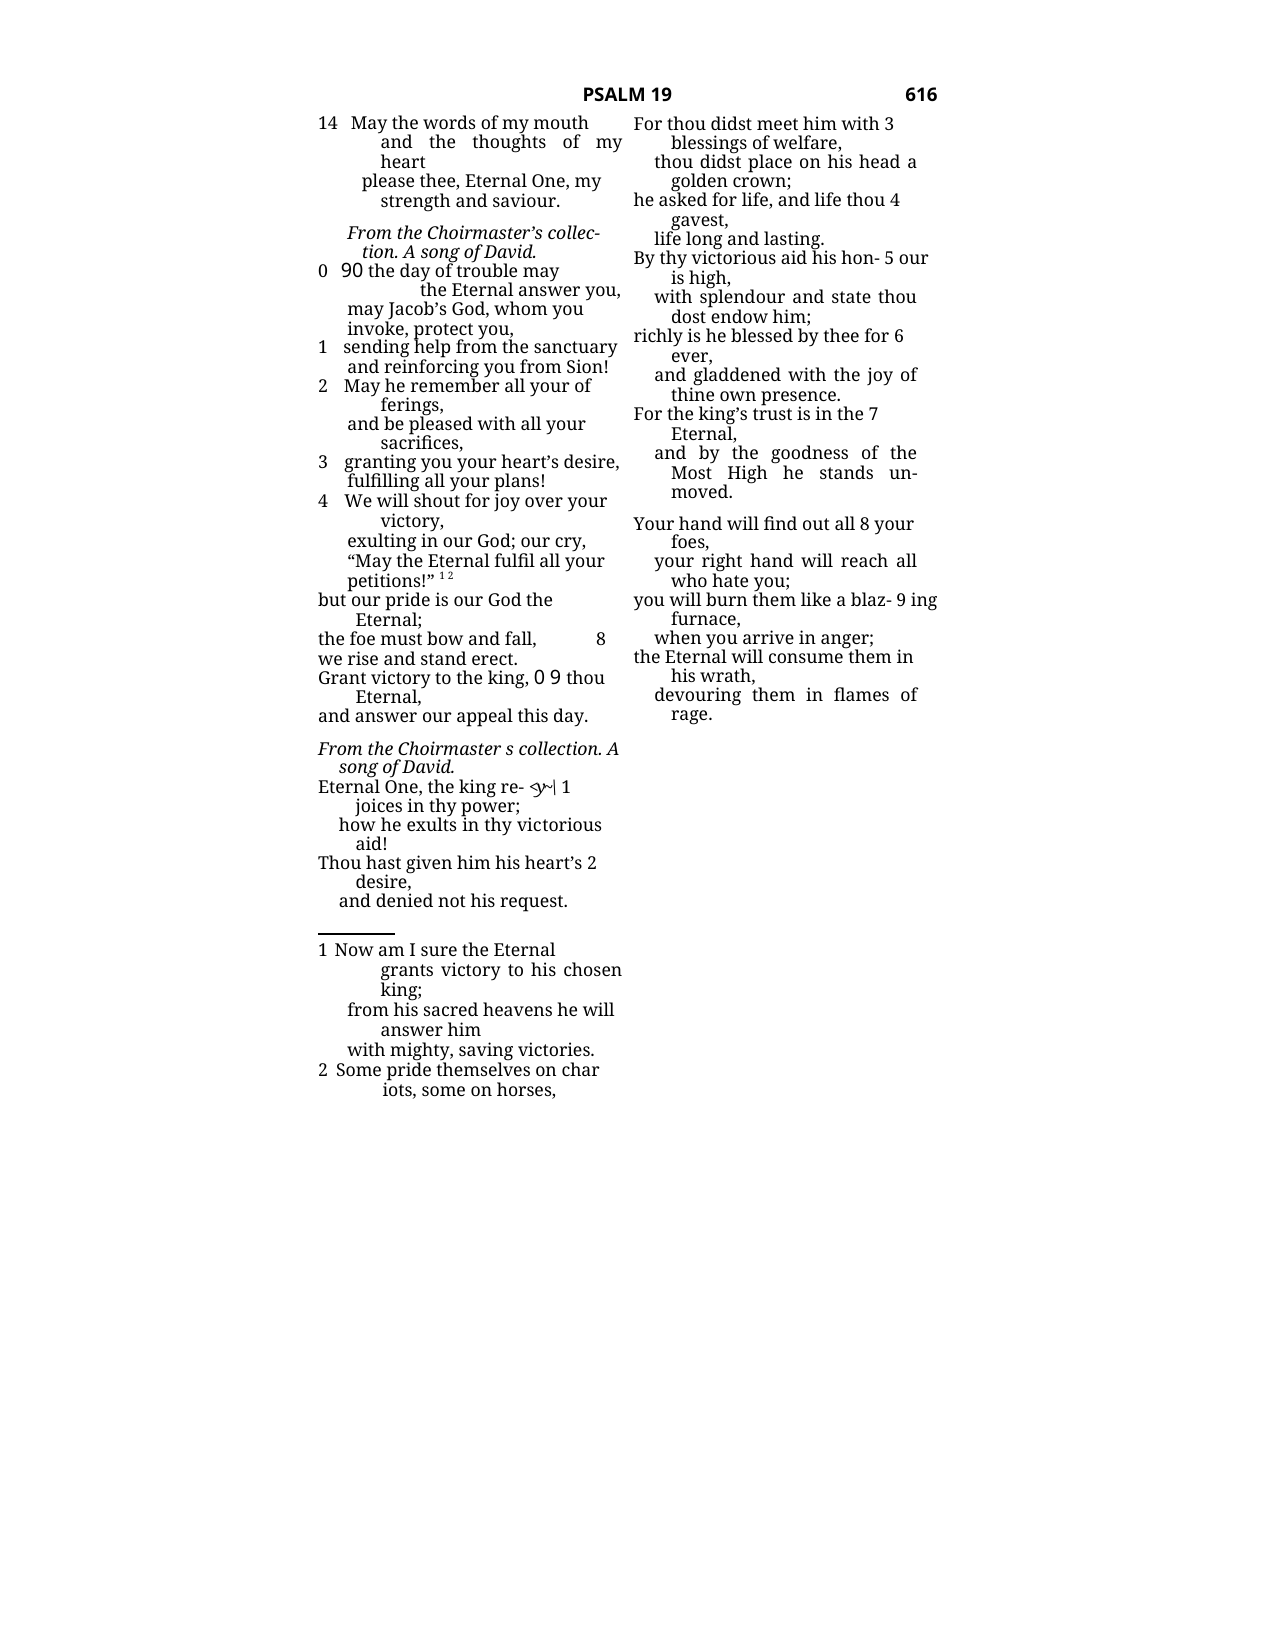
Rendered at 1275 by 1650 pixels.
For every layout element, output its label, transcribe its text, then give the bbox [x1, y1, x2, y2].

text but our pride is our God the Eternal; [318, 591, 623, 630]
text and answer our appeal this day. [318, 707, 623, 727]
text exulting in our God; our cry, “May the Eternal fulfil all your petitions!” [347, 531, 623, 591]
text For thou didst meet him with 3 blessings of welfare, [633, 115, 938, 153]
text Your hand will find out all 8 your foes, [633, 516, 938, 553]
text From the Choirmaster’s collec­tion. A song of David. [347, 223, 623, 262]
text and be pleased with all your sacrifices, [347, 415, 623, 453]
text Thou hast given him his heart’s 2 desire, [318, 854, 623, 892]
text how he exults in thy vic­torious aid! [339, 816, 602, 854]
text devouring them in flames of rage. [654, 686, 917, 724]
text ferings, [347, 396, 623, 415]
text and denied not his request. [339, 892, 623, 911]
text Eternal One, the king re- <y~\ 1 joices in thy power; [318, 778, 623, 816]
text thou didst place on his head a golden crown; [654, 153, 917, 192]
list granting you your heart’s desire, fulfilling all your plans! [318, 453, 623, 491]
text By thy victorious aid his hon- 5 our is high, [633, 249, 938, 288]
text life long and lasting. [654, 230, 938, 249]
text iots, some on horses, [318, 1080, 621, 1100]
text when you arrive in anger; [654, 629, 938, 648]
text From the Choirmaster s collec­tion. A song of David. [318, 740, 623, 778]
text Now am I sure the Eternal [318, 940, 623, 960]
text grants victory to his chosen king; [380, 960, 623, 1000]
text and the thoughts of my heart [380, 133, 623, 172]
text with mighty, saving victories. [347, 1040, 623, 1060]
text the Eternal will consume them in his wrath, [633, 648, 938, 686]
list May the words of my mouth [318, 115, 623, 133]
text richly is he blessed by thee for 6 ever, [633, 327, 938, 366]
text victory, [347, 511, 623, 531]
list 90 the day of trouble may [318, 262, 623, 282]
text the foe must bow and fall, 8 [318, 630, 623, 650]
text your right hand will reach all who hate you; [654, 553, 917, 591]
text he asked for life, and life thou 4 gavest, [633, 192, 938, 230]
list May he remember all your of­ [318, 377, 623, 396]
text you will burn them like a blaz- 9 ing furnace, [633, 591, 938, 629]
text please thee, Eternal One, my strength and saviour. [362, 172, 623, 211]
text and by the goodness of the Most High he stands un­moved. [654, 444, 917, 502]
text from his sacred heavens he will answer him [347, 1000, 623, 1040]
list We will shout for joy over your [318, 491, 623, 511]
text Grant victory to the king, 0 9 thou Eternal, [318, 669, 623, 707]
text For the king’s trust is in the 7 Eternal, [633, 405, 938, 444]
text Some pride themselves on char­ [318, 1060, 623, 1080]
text with splendour and state thou dost endow him; [654, 288, 917, 327]
text we rise and stand erect. [318, 650, 623, 669]
text the Eternal answer you, may Jacob’s God, whom you invoke, protect you, [347, 282, 623, 339]
text and gladdened with the joy of thine own presence. [654, 366, 917, 405]
list sending help from the sanctuary and reinforcing you from Sion! [318, 339, 623, 377]
